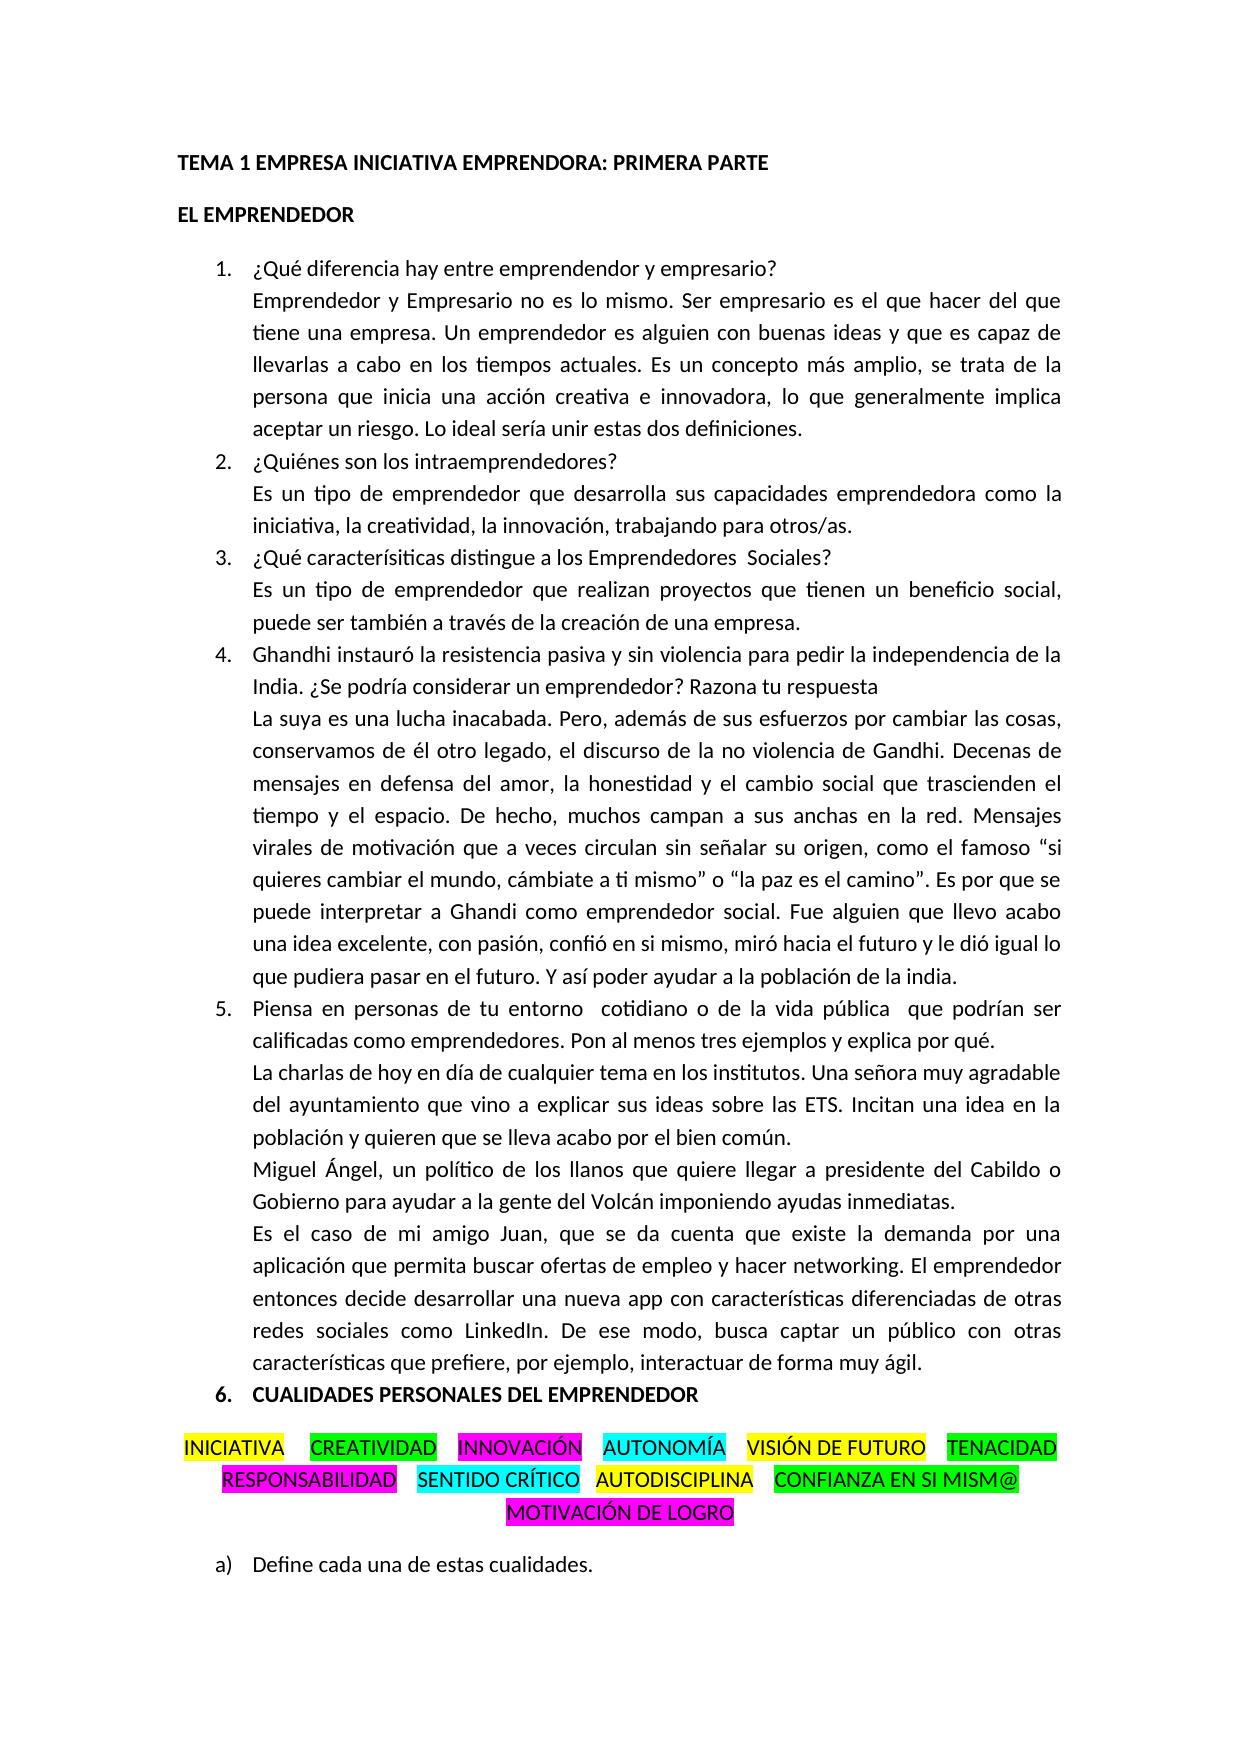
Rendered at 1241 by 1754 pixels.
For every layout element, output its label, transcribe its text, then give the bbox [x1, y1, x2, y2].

list ¿Quiénes son los intraemprendedores? [215, 447, 1063, 475]
text EL EMPRENDEDOR [177, 201, 1063, 229]
list La suya es una lucha inacabada. Pero, además de sus esfuerzos por cambiar las cosas, conservamos de él otro legado, el discurso de la no violencia de Gandhi. Decenas de mensajes en defensa del amor, la honestidad y el cambio social que trascienden el tiempo y el espacio. De hecho, muchos campan a sus anchas en la red. Mensajes virales de motivación que a veces circulan sin señalar su origen, como el famoso “si quieres cambiar el mundo, cámbiate a ti mismo” o “la paz es el camino”. Es por que se puede interpretar a Ghandi como emprendedor social. Fue alguien que llevo acabo una idea excelente, con pasión, confió en si mismo, miró hacia el futuro y le dió igual lo que pudiera pasar en el futuro. Y así poder ayudar a la población de la india. [215, 704, 1063, 990]
list Emprendedor y Empresario no es lo mismo. Ser empresario es el que hacer del que tiene una empresa. Un emprendedor es alguien con buenas ideas y que es capaz de llevarlas a cabo en los tiempos actuales. Es un concepto más amplio, se trata de la persona que inicia una acción creativa e innovadora, lo que generalmente implica aceptar un riesgo. Lo ideal sería unir estas dos definiciones. [215, 286, 1063, 443]
list Es un tipo de emprendedor que desarrolla sus capacidades emprendedora como la iniciativa, la creatividad, la innovación, trabajando para otros/as. [215, 479, 1063, 539]
list CUALIDADES PERSONALES DEL EMPRENDEDOR [215, 1380, 1063, 1408]
list Ghandhi instauró la resistencia pasiva y sin violencia para pedir la independencia de la India. ¿Se podría considerar un emprendedor? Razona tu respuesta [215, 640, 1063, 700]
list Es el caso de mi amigo Juan, que se da cuenta que existe la demanda por una aplicación que permita buscar ofertas de empleo y hacer networking. El emprendedor entonces decide desarrollar una nueva app con características diferenciadas de otras redes sociales como LinkedIn. De ese modo, busca captar un público con otras características que prefiere, por ejemplo, interactuar de forma muy ágil. [215, 1219, 1063, 1376]
list ¿Qué caracterísiticas distingue a los Emprendedores Sociales? [215, 543, 1063, 571]
list Define cada una de estas cualidades. [215, 1551, 1063, 1579]
list Miguel Ángel, un político de los llanos que quiere llegar a presidente del Cabildo o Gobierno para ayudar a la gente del Volcán imponiendo ayudas inmediatas. [215, 1155, 1063, 1215]
text INICIATIVA CREATIVIDAD INNOVACIÓN AUTONOMÍA VISIÓN DE FUTURO TENACIDAD RESPONSABILIDAD SENTIDO CRÍTICO AUTODISCIPLINA CONFIANZA EN SI MISM@ MOTIVACIÓN DE LOGRO [177, 1433, 1063, 1526]
list Es un tipo de emprendedor que realizan proyectos que tienen un beneficio social, puede ser también a través de la creación de una empresa. [215, 576, 1063, 636]
list Piensa en personas de tu entorno cotidiano o de la vida pública que podrían ser calificadas como emprendedores. Pon al menos tres ejemplos y explica por qué. [215, 994, 1063, 1054]
list La charlas de hoy en día de cualquier tema en los institutos. Una señora muy agradable del ayuntamiento que vino a explicar sus ideas sobre las ETS. Incitan una idea en la población y quieren que se lleva acabo por el bien común. [215, 1058, 1063, 1151]
list ¿Qué diferencia hay entre emprendendor y empresario? [215, 254, 1063, 282]
text TEMA 1 EMPRESA INICIATIVA EMPRENDORA: PRIMERA PARTE [177, 148, 1063, 176]
